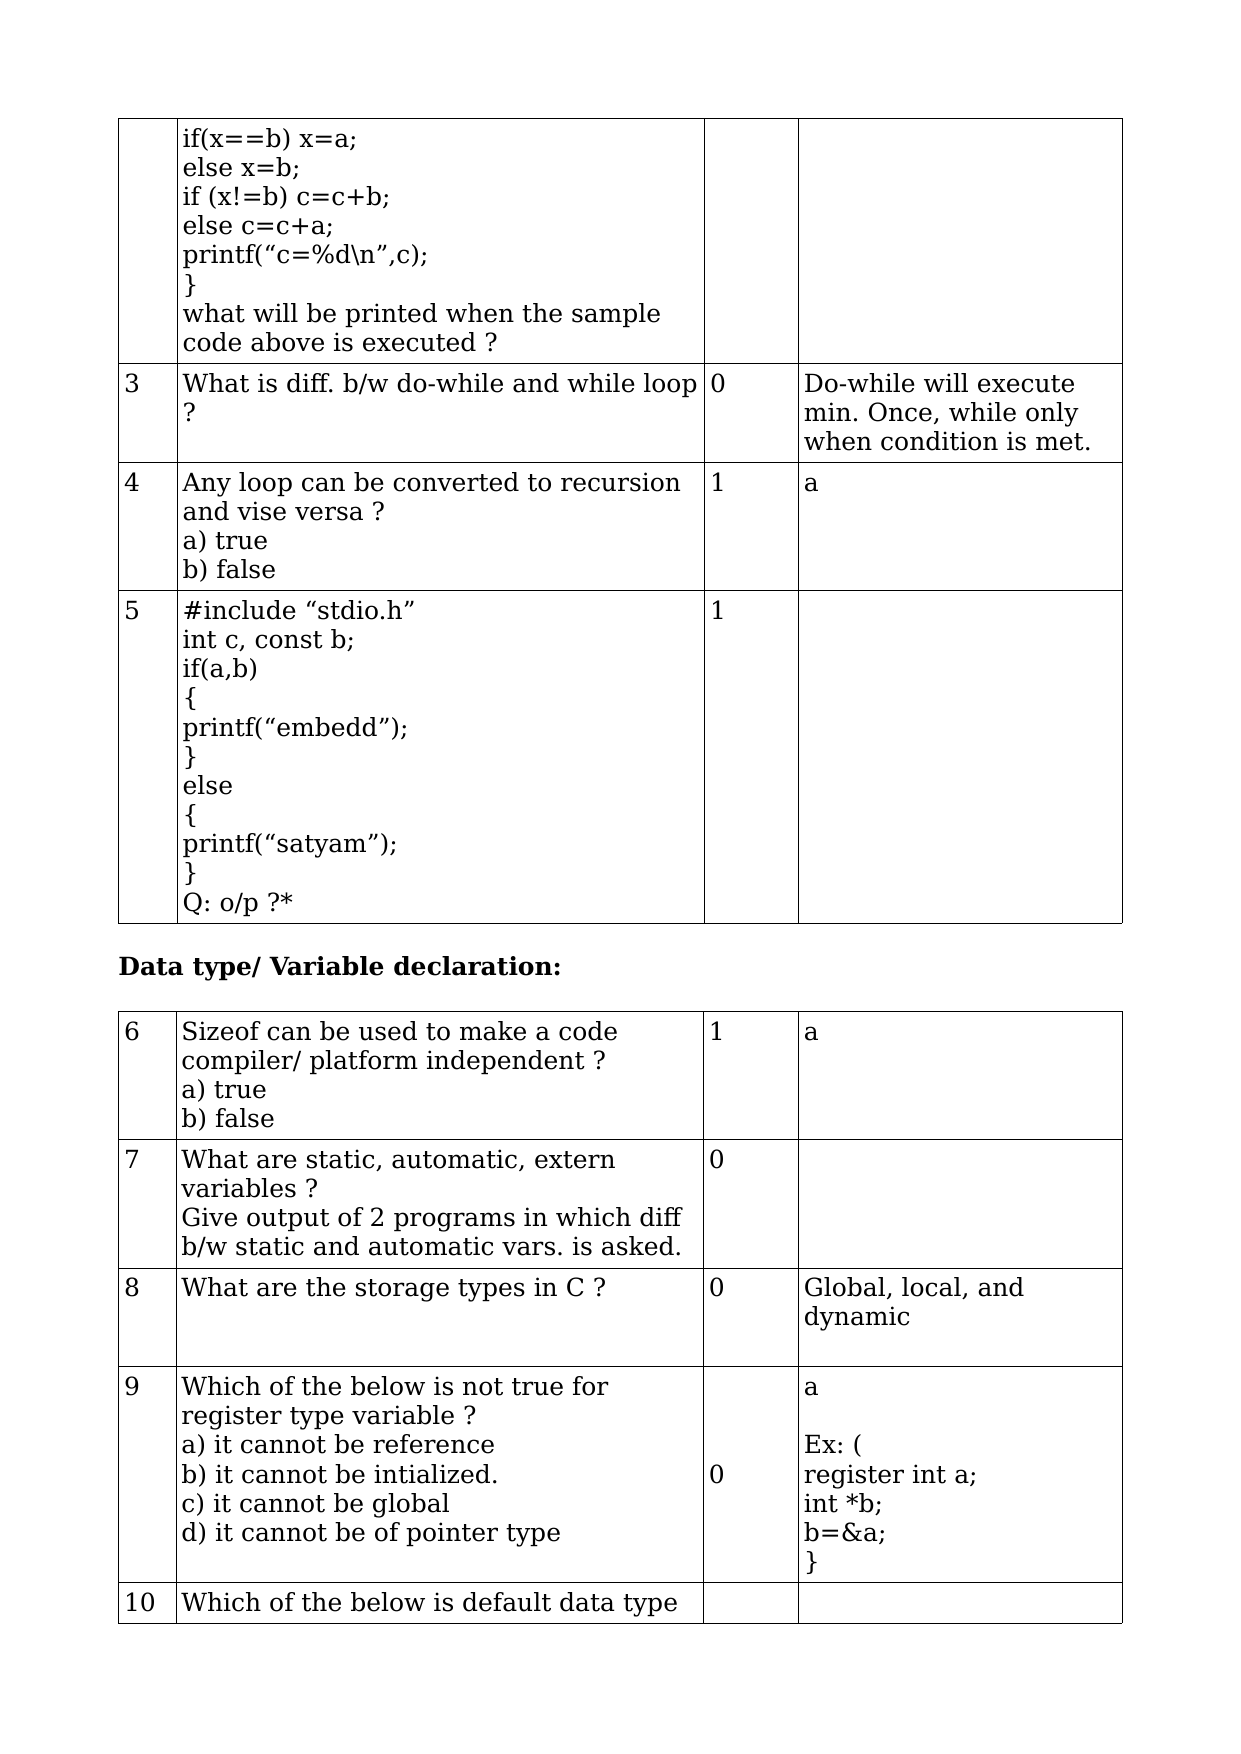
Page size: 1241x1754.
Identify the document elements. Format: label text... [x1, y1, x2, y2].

table_cell 7 [119, 1140, 176, 1267]
table_cell 5 [119, 591, 177, 923]
table_header 6 [119, 1012, 176, 1139]
table_cell a Ex: ( register int a; int *b; b=&a; } [799, 1367, 1122, 1582]
table_header Sizeof can be used to make a code compiler/ platform independent ? a) true b) false [177, 1012, 703, 1139]
table_header a [799, 1012, 1122, 1139]
table_cell 3 [119, 364, 177, 462]
table_cell [799, 591, 1122, 923]
table_cell Any loop can be converted to recursion and vise versa ? a) true b) false [178, 463, 704, 590]
table_cell if(x==b) x=a; else x=b; if (x!=b) c=c+b; else c=c+a; printf(“c=%d\n”,c); } what will be printed when the sample code above is executed ? [178, 119, 704, 363]
table_cell 0 [704, 1140, 798, 1267]
table_cell Global, local, and dynamic [799, 1269, 1122, 1366]
table_cell 0 [704, 1269, 798, 1366]
table_cell What are static, automatic, extern variables ? Give output of 2 programs in which diff b/w static and automatic vars. is asked. [177, 1140, 703, 1267]
table_cell 8 [119, 1269, 176, 1366]
table_cell [799, 1583, 1122, 1623]
table_header 1 [704, 1012, 798, 1139]
table_cell [799, 119, 1122, 363]
table_cell a [799, 463, 1122, 590]
table_cell 9 [119, 1367, 176, 1582]
table_cell 10 [119, 1583, 176, 1623]
table_cell [704, 1583, 798, 1623]
table_cell What are the storage types in C ? [177, 1269, 703, 1366]
table_cell 0 [704, 1367, 798, 1582]
table_cell 4 [119, 463, 177, 590]
table_cell [119, 119, 177, 363]
table_cell Which of the below is default data type [177, 1583, 703, 1623]
table_cell 0 [705, 364, 798, 462]
table_cell [799, 1140, 1122, 1267]
table_cell [705, 119, 798, 363]
text Data type/ Variable declaration: [118, 952, 1122, 982]
table_cell 1 [705, 463, 798, 590]
table_cell What is diff. b/w do-while and while loop ? [178, 364, 704, 462]
table_cell Which of the below is not true for register type variable ? a) it cannot be reference b) it cannot be intialized. c) it cannot be global d) it cannot be of pointer type [177, 1367, 703, 1582]
table_cell Do-while will execute min. Once, while only when condition is met. [799, 364, 1122, 462]
table_cell #include “stdio.h” int c, const b; if(a,b) { printf(“embedd”); } else { printf(“satyam”); } Q: o/p ?* [178, 591, 704, 923]
table_cell 1 [705, 591, 798, 923]
